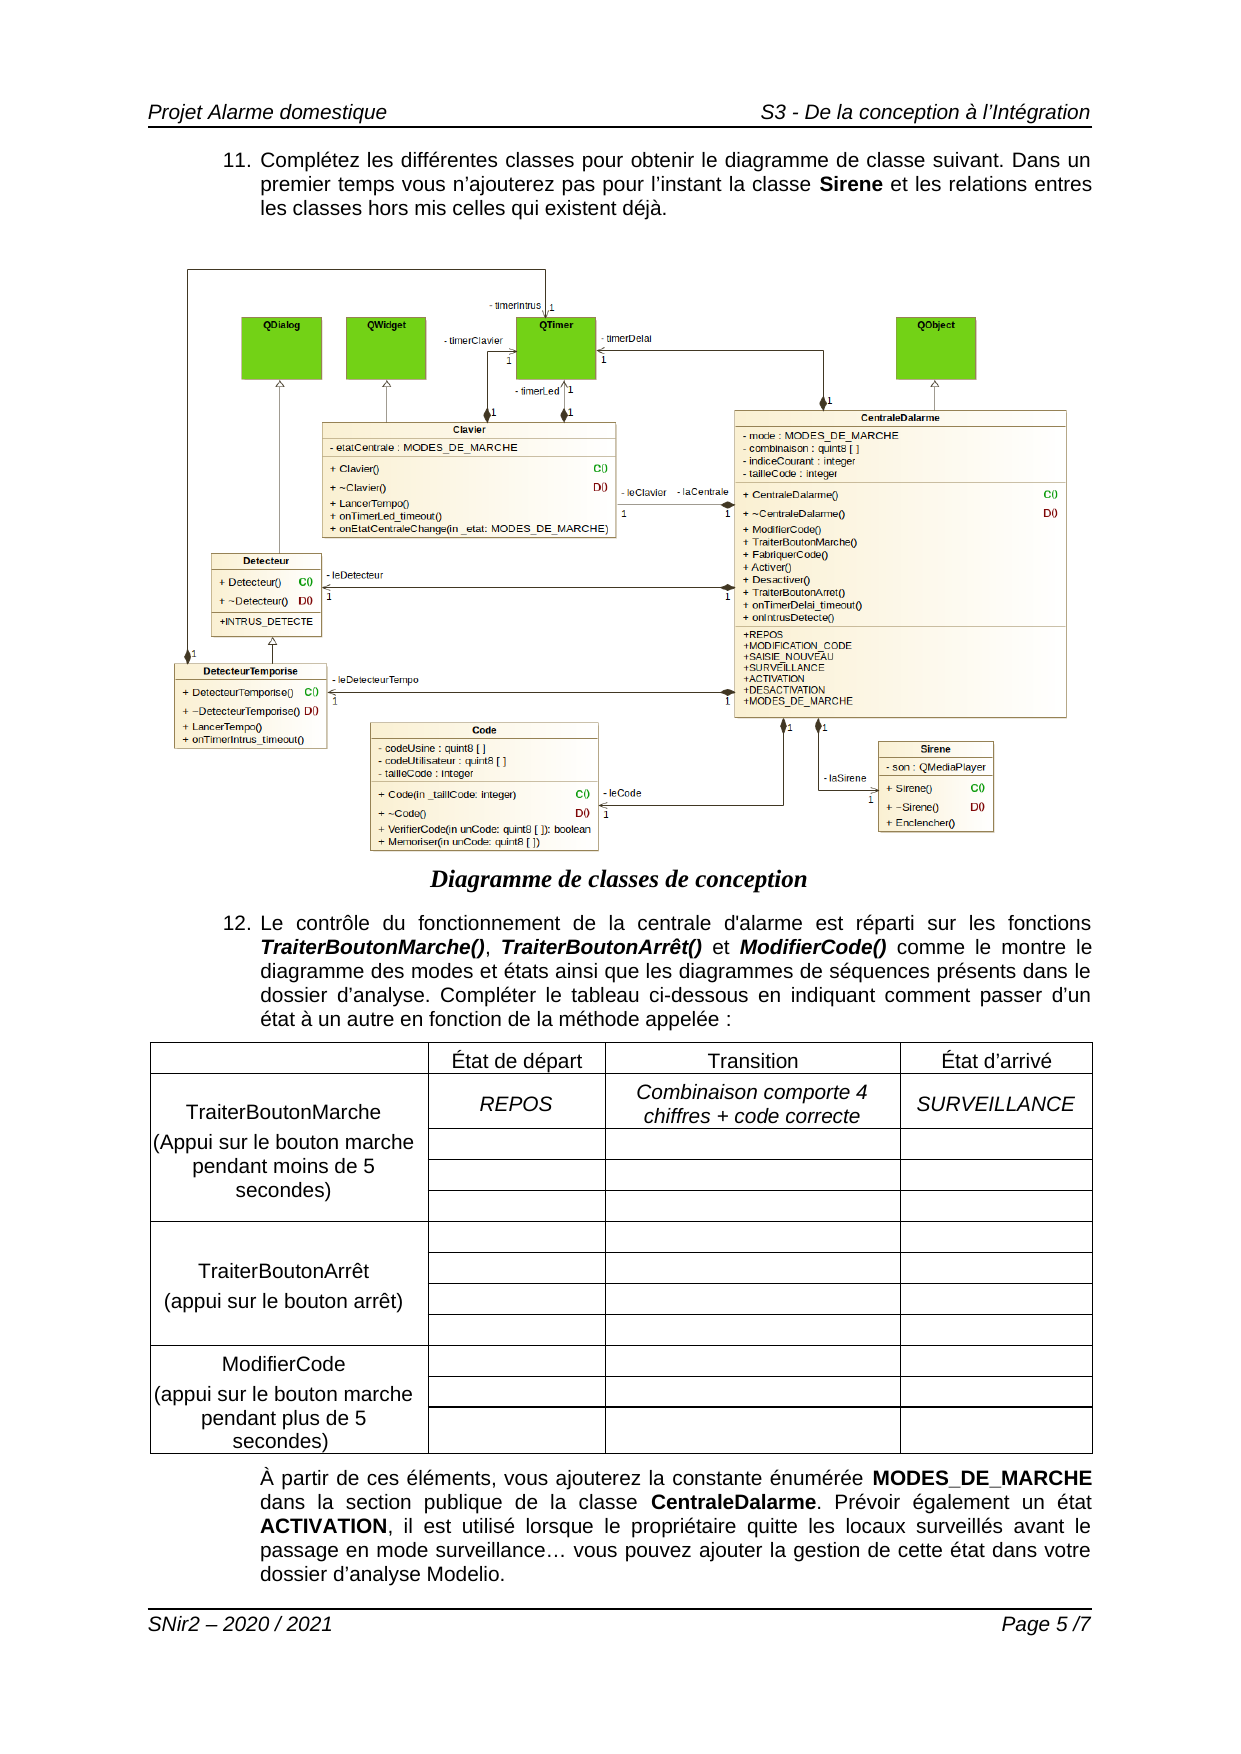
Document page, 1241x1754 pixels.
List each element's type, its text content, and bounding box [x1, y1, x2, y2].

table_cell [429, 1129, 605, 1159]
list Le contrôle du fonctionnement de la centrale d'alarme est réparti sur les fonctions TraiterBoutonMarche(), TraiterBoutonArrêt() et ModifierCode() comme le montre le diagramme des modes et états ainsi que les diagrammes de séquences présents dans le dossier d’analyse. Compléter le tableau ci-dessous en indiquant comment passer d’un état à un autre en fonction de la méthode appelée : [223, 243, 1092, 1030]
table_cell [901, 1315, 1092, 1344]
table_cell [429, 1408, 605, 1453]
table_cell [606, 1315, 900, 1344]
table_cell REPOS [429, 1074, 605, 1128]
list Diagramme de classes de conception [166, 859, 1074, 893]
table_cell [606, 1346, 900, 1376]
table_header Transition [606, 1043, 900, 1073]
table_header État de départ [429, 1043, 605, 1073]
table_cell [606, 1160, 900, 1190]
table_cell [429, 1222, 605, 1252]
table_cell [429, 1315, 605, 1344]
picture [165, 243, 1075, 859]
table_cell [429, 1377, 605, 1406]
table_cell [429, 1284, 605, 1314]
table_cell [901, 1346, 1092, 1376]
table_cell Combinaison comporte 4 chiffres + code correcte [606, 1074, 900, 1128]
table_cell [901, 1284, 1092, 1314]
table_cell ModifierCode (appui sur le bouton marche pendant plus de 5 secondes) [151, 1346, 428, 1453]
table_cell [901, 1191, 1092, 1221]
table_cell [606, 1408, 900, 1453]
table_cell [606, 1377, 900, 1406]
table_cell [901, 1160, 1092, 1190]
table_cell [901, 1408, 1092, 1453]
table_cell [606, 1129, 900, 1159]
list Complétez les différentes classes pour obtenir le diagramme de classe suivant. Dans un premier temps vous n’ajouterez pas pour l’instant la classe Sirene et les relations entres les classes hors mis celles qui existent déjà. [223, 148, 1092, 219]
table_cell [901, 1253, 1092, 1283]
table_cell [429, 1253, 605, 1283]
table_cell [606, 1284, 900, 1314]
list [166, 231, 1074, 243]
table_header [151, 1043, 428, 1073]
table_cell [429, 1191, 605, 1221]
table_cell [606, 1222, 900, 1252]
table_cell [606, 1253, 900, 1283]
table_cell [606, 1191, 900, 1221]
table_cell TraiterBoutonMarche (Appui sur le bouton marche pendant moins de 5 secondes) [151, 1074, 428, 1221]
table_cell [429, 1346, 605, 1376]
table_cell [901, 1222, 1092, 1252]
text À partir de ces éléments, vous ajouterez la constante énumérée MODES_DE_MARCHE dans la section publique de la classe CentraleDalarme. Prévoir également un état ACTIVATION, il est utilisé lorsque le propriétaire quitte les locaux surveillés avant le passage en mode surveillance… vous pouvez ajouter la gestion de cette état dans votre dossier d’analyse Modelio. [260, 1466, 1092, 1586]
table_cell [901, 1377, 1092, 1406]
table_header État d’arrivé [901, 1043, 1092, 1073]
table_cell [901, 1129, 1092, 1159]
table_cell SURVEILLANCE [901, 1074, 1092, 1128]
table_cell [429, 1160, 605, 1190]
table_cell TraiterBoutonArrêt (appui sur le bouton arrêt) [151, 1222, 428, 1344]
